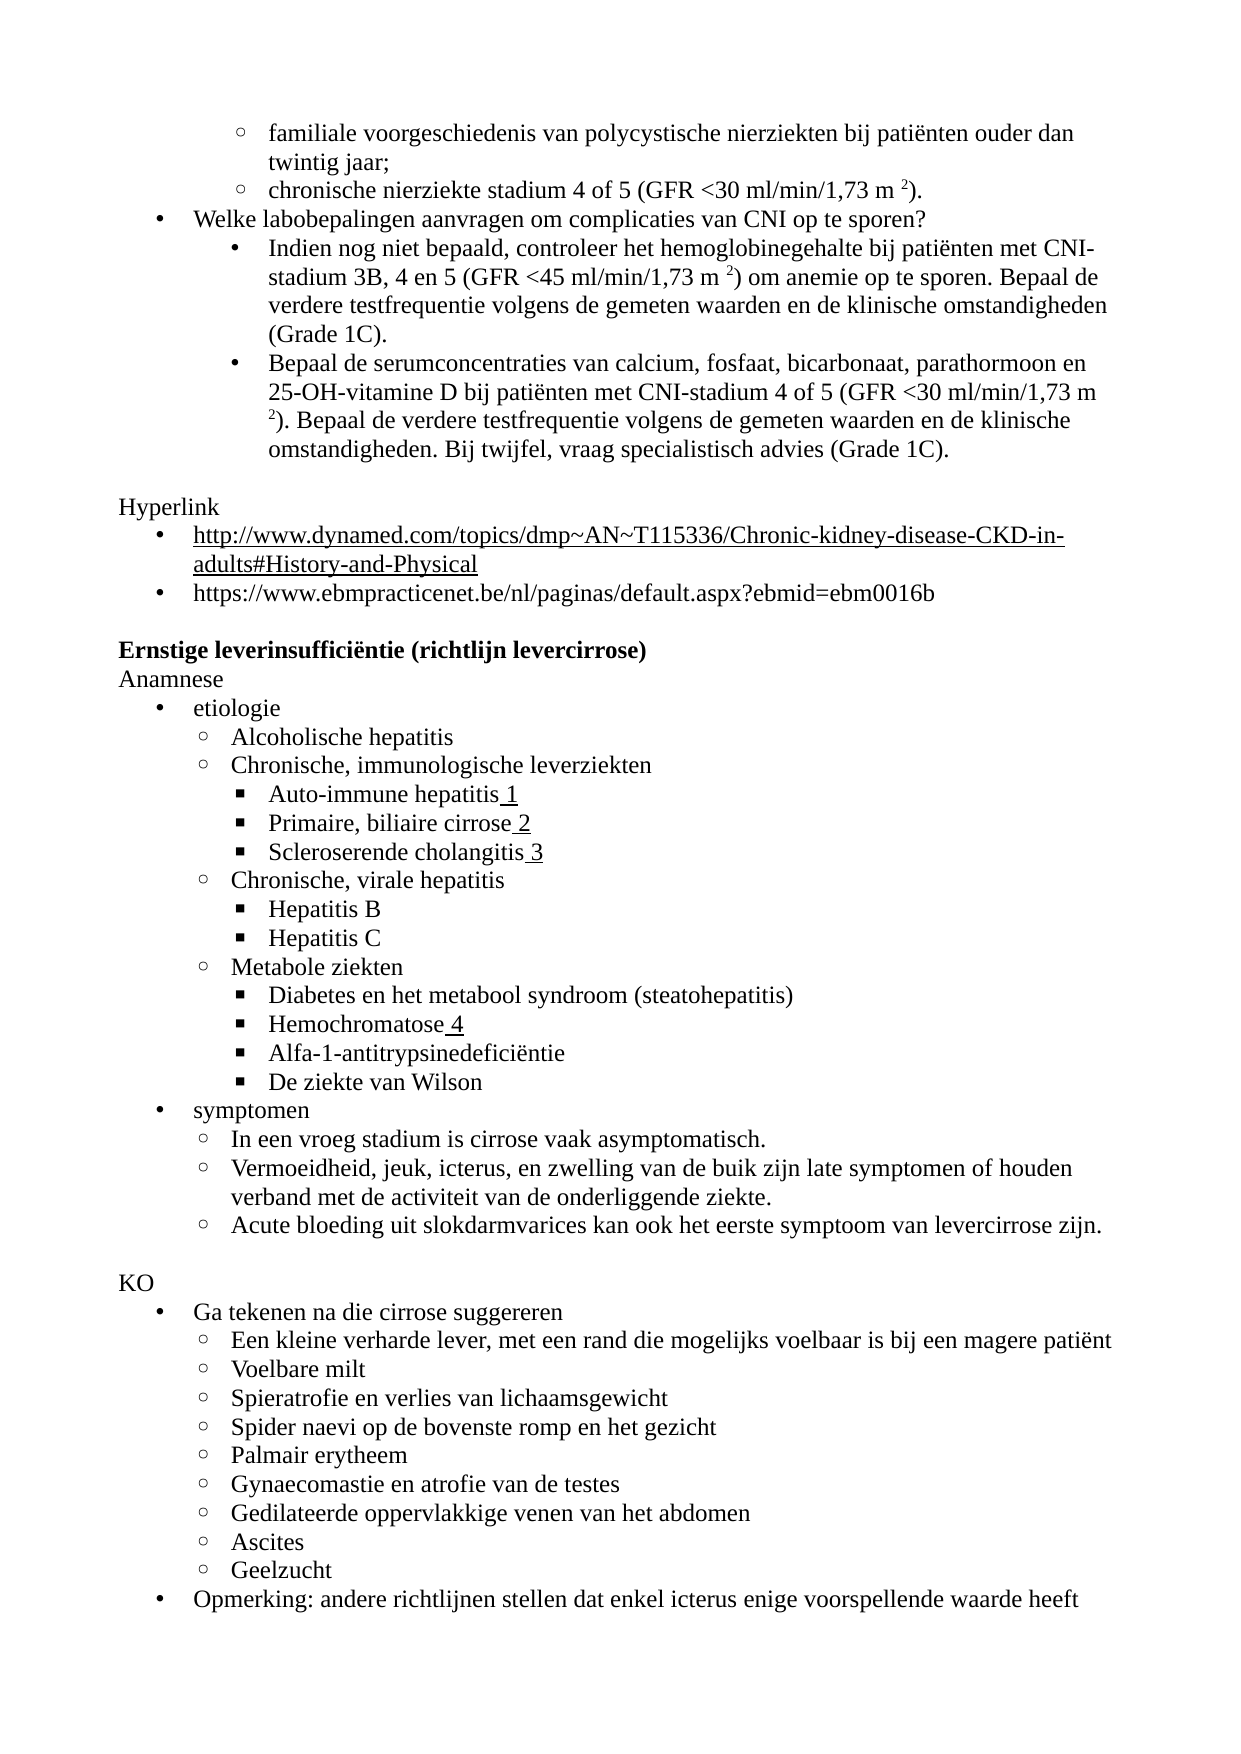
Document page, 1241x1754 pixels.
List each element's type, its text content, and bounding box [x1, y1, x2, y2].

list Hepatitis B [231, 894, 1122, 923]
list Primaire, biliaire cirrose 2 [231, 808, 1122, 837]
list Bepaal de serumconcentraties van calcium, fosfaat, bicarbonaat, parathormoon en 25-OH-vitamine D bij patiënten met CNI-stadium 4 of 5 (GFR <30 ml/min/1,73 m 2). Bepaal de verdere testfrequentie volgens de gemeten waarden en de klinische omstandigheden. Bij twijfel, vraag specialistisch advies (Grade 1C). [231, 348, 1122, 463]
list Chronische, immunologische leverziekten [193, 751, 1122, 779]
list Geelzucht [193, 1556, 1122, 1584]
list https://www.ebmpracticenet.be/nl/paginas/default.aspx?ebmid=ebm0016b [156, 578, 1122, 607]
list http://www.dynamed.com/topics/dmp~AN~T115336/Chronic-kidney-disease-CKD-in-adults#History-and-Physical [156, 521, 1122, 578]
list familiale voorgeschiedenis van polycystische nierziekten bij patiënten ouder dan twintig jaar; [231, 118, 1122, 176]
list Ascites [193, 1527, 1122, 1556]
list Palmair erytheem [193, 1441, 1122, 1469]
list Spieratrofie en verlies van lichaamsgewicht [193, 1383, 1122, 1412]
list In een vroeg stadium is cirrose vaak asymptomatisch. [193, 1124, 1122, 1153]
text Anamnese [118, 664, 1122, 693]
text KO [118, 1268, 1122, 1297]
list Auto-immune hepatitis 1 [231, 779, 1122, 808]
list Hepatitis C [231, 923, 1122, 952]
text Ernstige leverinsufficiëntie (richtlijn levercirrose) [118, 636, 1122, 664]
list Welke labobepalingen aanvragen om complicaties van CNI op te sporen? [156, 204, 1122, 233]
list etiologie [156, 693, 1122, 722]
list Gynaecomastie en atrofie van de testes [193, 1469, 1122, 1498]
list symptomen [156, 1096, 1122, 1124]
list Indien nog niet bepaald, controleer het hemoglobinegehalte bij patiënten met CNI-stadium 3B, 4 en 5 (GFR <45 ml/min/1,73 m 2) om anemie op te sporen. Bepaal de verdere testfrequentie volgens de gemeten waarden en de klinische omstandigheden (Grade 1C). [231, 233, 1122, 348]
list Acute bloeding uit slokdarmvarices kan ook het eerste symptoom van levercirrose zijn. [193, 1211, 1122, 1239]
list Hemochromatose 4 [231, 1009, 1122, 1038]
list Scleroserende cholangitis 3 [231, 837, 1122, 866]
text Hyperlink [118, 492, 1122, 521]
list Een kleine verharde lever, met een rand die mogelijks voelbaar is bij een magere patiënt [193, 1326, 1122, 1354]
list Spider naevi op de bovenste romp en het gezicht [193, 1412, 1122, 1441]
list chronische nierziekte stadium 4 of 5 (GFR <30 ml/min/1,73 m 2). [231, 176, 1122, 204]
list Ga tekenen na die cirrose suggereren [156, 1297, 1122, 1326]
list Voelbare milt [193, 1354, 1122, 1383]
list Chronische, virale hepatitis [193, 866, 1122, 894]
list Vermoeidheid, jeuk, icterus, en zwelling van de buik zijn late symptomen of houden verband met de activiteit van de onderliggende ziekte. [193, 1153, 1122, 1211]
list Metabole ziekten [193, 952, 1122, 981]
list De ziekte van Wilson [231, 1067, 1122, 1096]
list Diabetes en het metabool syndroom (steatohepatitis) [231, 981, 1122, 1009]
list Alfa-1-antitrypsinedeficiëntie [231, 1038, 1122, 1067]
list Gedilateerde oppervlakkige venen van het abdomen [193, 1498, 1122, 1527]
list Alcoholische hepatitis [193, 722, 1122, 751]
list Opmerking: andere richtlijnen stellen dat enkel icterus enige voorspellende waarde heeft [156, 1584, 1122, 1613]
